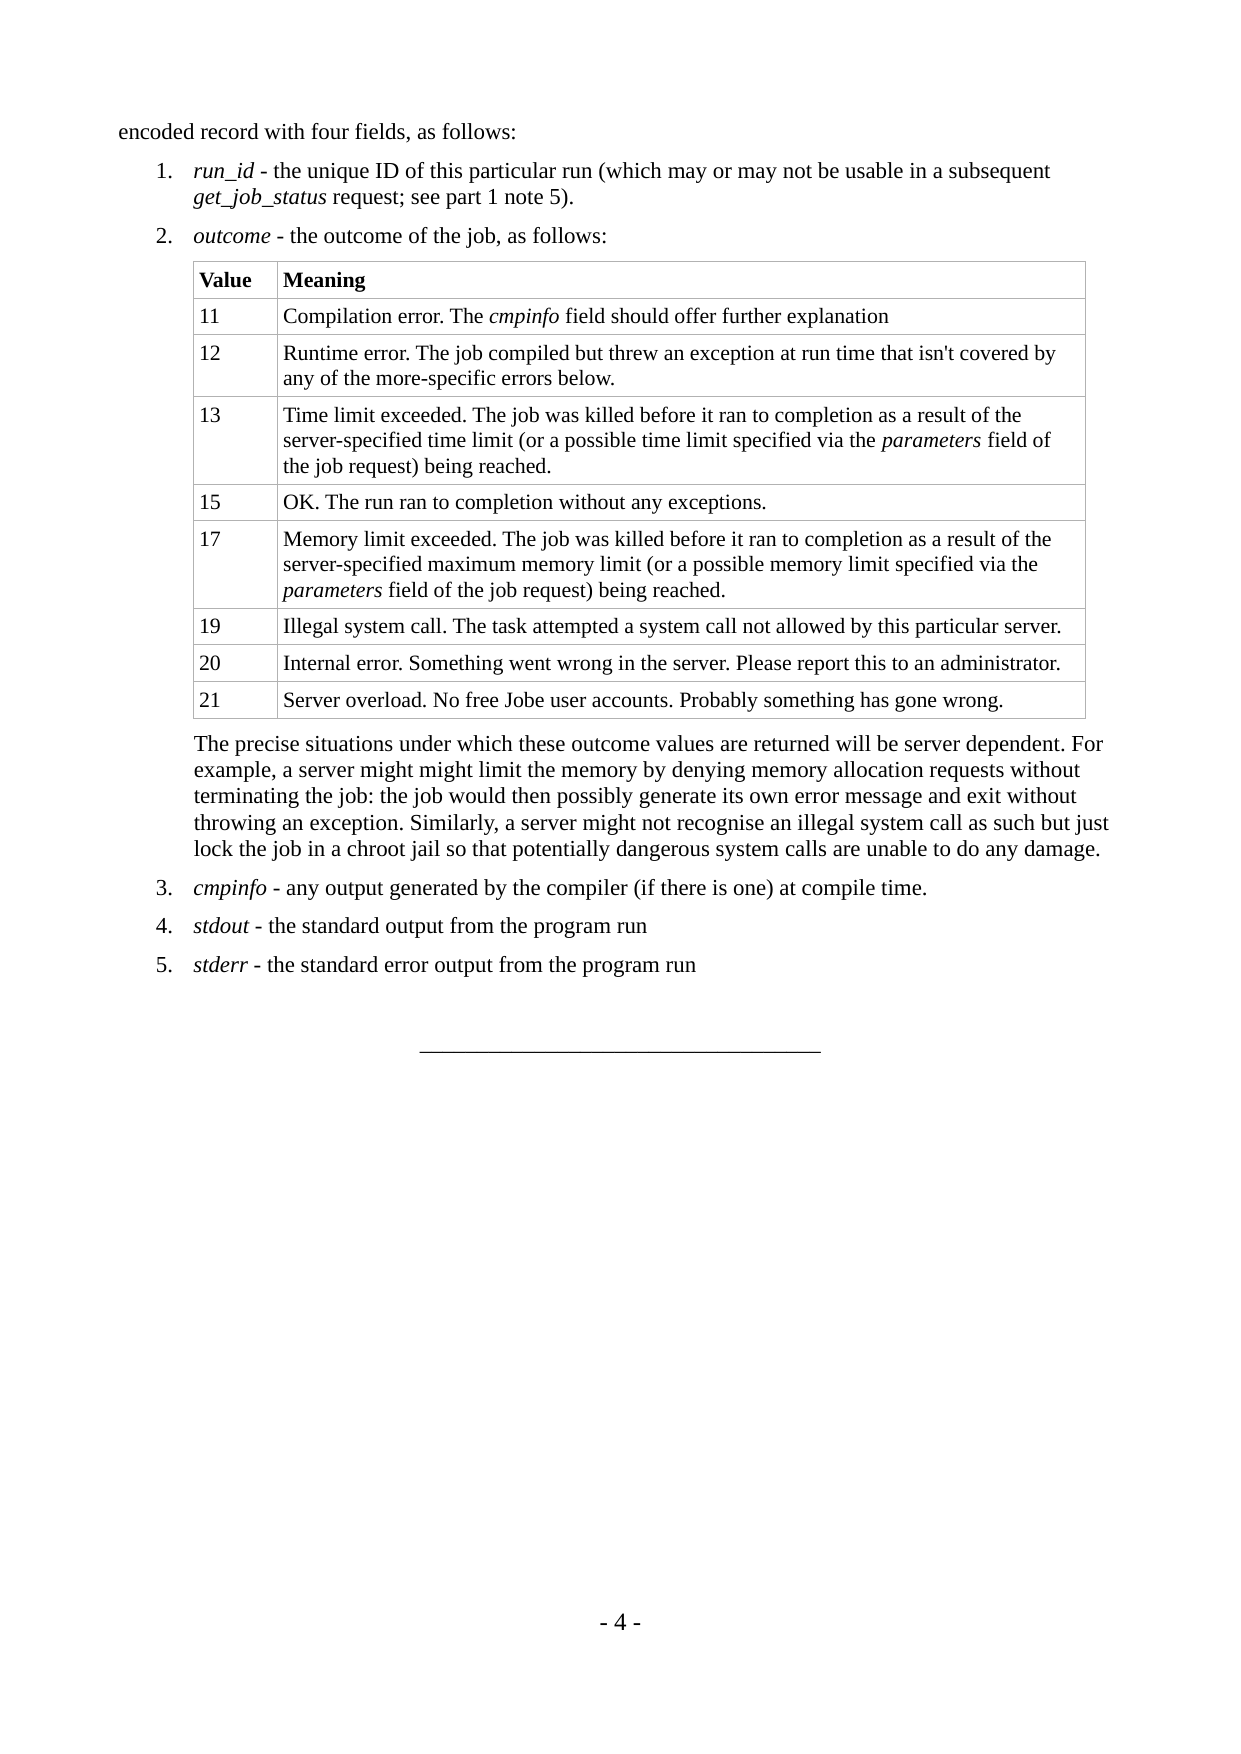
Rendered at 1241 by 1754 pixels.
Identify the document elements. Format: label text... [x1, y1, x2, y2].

table_cell Compilation error. The cmpinfo field should offer further explanation [278, 299, 1085, 334]
text The precise situations under which these outcome values are returned will be server dependent. For example, a server might might limit the memory by denying memory allocation requests without terminating the job: the job would then possibly generate its own error message and exit without throwing an exception. Similarly, a server might not recognise an illegal system call as such but just lock the job in a chroot jail so that potentially dangerous system calls are unable to do any damage. [193, 730, 1122, 861]
table_cell 21 [194, 682, 277, 718]
list stderr - the standard error output from the program run [156, 951, 1122, 978]
table_header Meaning [278, 262, 1085, 298]
table_cell Memory limit exceeded. The job was killed before it ran to completion as a result of the server-specified maximum memory limit (or a possible memory limit specified via the parameters field of the job request) being reached. [278, 521, 1085, 607]
table_header Value [194, 262, 277, 298]
table_cell 13 [194, 397, 277, 483]
table_cell 17 [194, 521, 277, 607]
list outcome - the outcome of the job, as follows: [156, 222, 1122, 248]
table_cell Internal error. Something went wrong in the server. Please report this to an administrator. [278, 645, 1085, 681]
table_cell Illegal system call. The task attempted a system call not allowed by this particular server. [278, 609, 1085, 644]
table_cell 15 [194, 485, 277, 520]
table_cell 20 [194, 645, 277, 681]
table_cell 19 [194, 609, 277, 644]
table_cell OK. The run ran to completion without any exceptions. [278, 485, 1085, 520]
table_cell 11 [194, 299, 277, 334]
text encoded record with four fields, as follows: [118, 118, 1122, 144]
table_cell 12 [194, 335, 277, 396]
table_cell Time limit exceeded. The job was killed before it ran to completion as a result of the server-specified time limit (or a possible time limit specified via the parameters field of the job request) being reached. [278, 397, 1085, 483]
list cmpinfo - any output generated by the compiler (if there is one) at compile time. [156, 874, 1122, 900]
table_cell Server overload. No free Jobe user accounts. Probably something has gone wrong. [278, 682, 1085, 718]
text ___________________________________ [118, 1029, 1122, 1055]
list stdout - the standard output from the program run [156, 913, 1122, 939]
list run_id - the unique ID of this particular run (which may or may not be usable in a subsequent get_job_status request; see part 1 note 5). [156, 157, 1122, 210]
table_cell Runtime error. The job compiled but threw an exception at run time that isn't covered by any of the more-specific errors below. [278, 335, 1085, 396]
